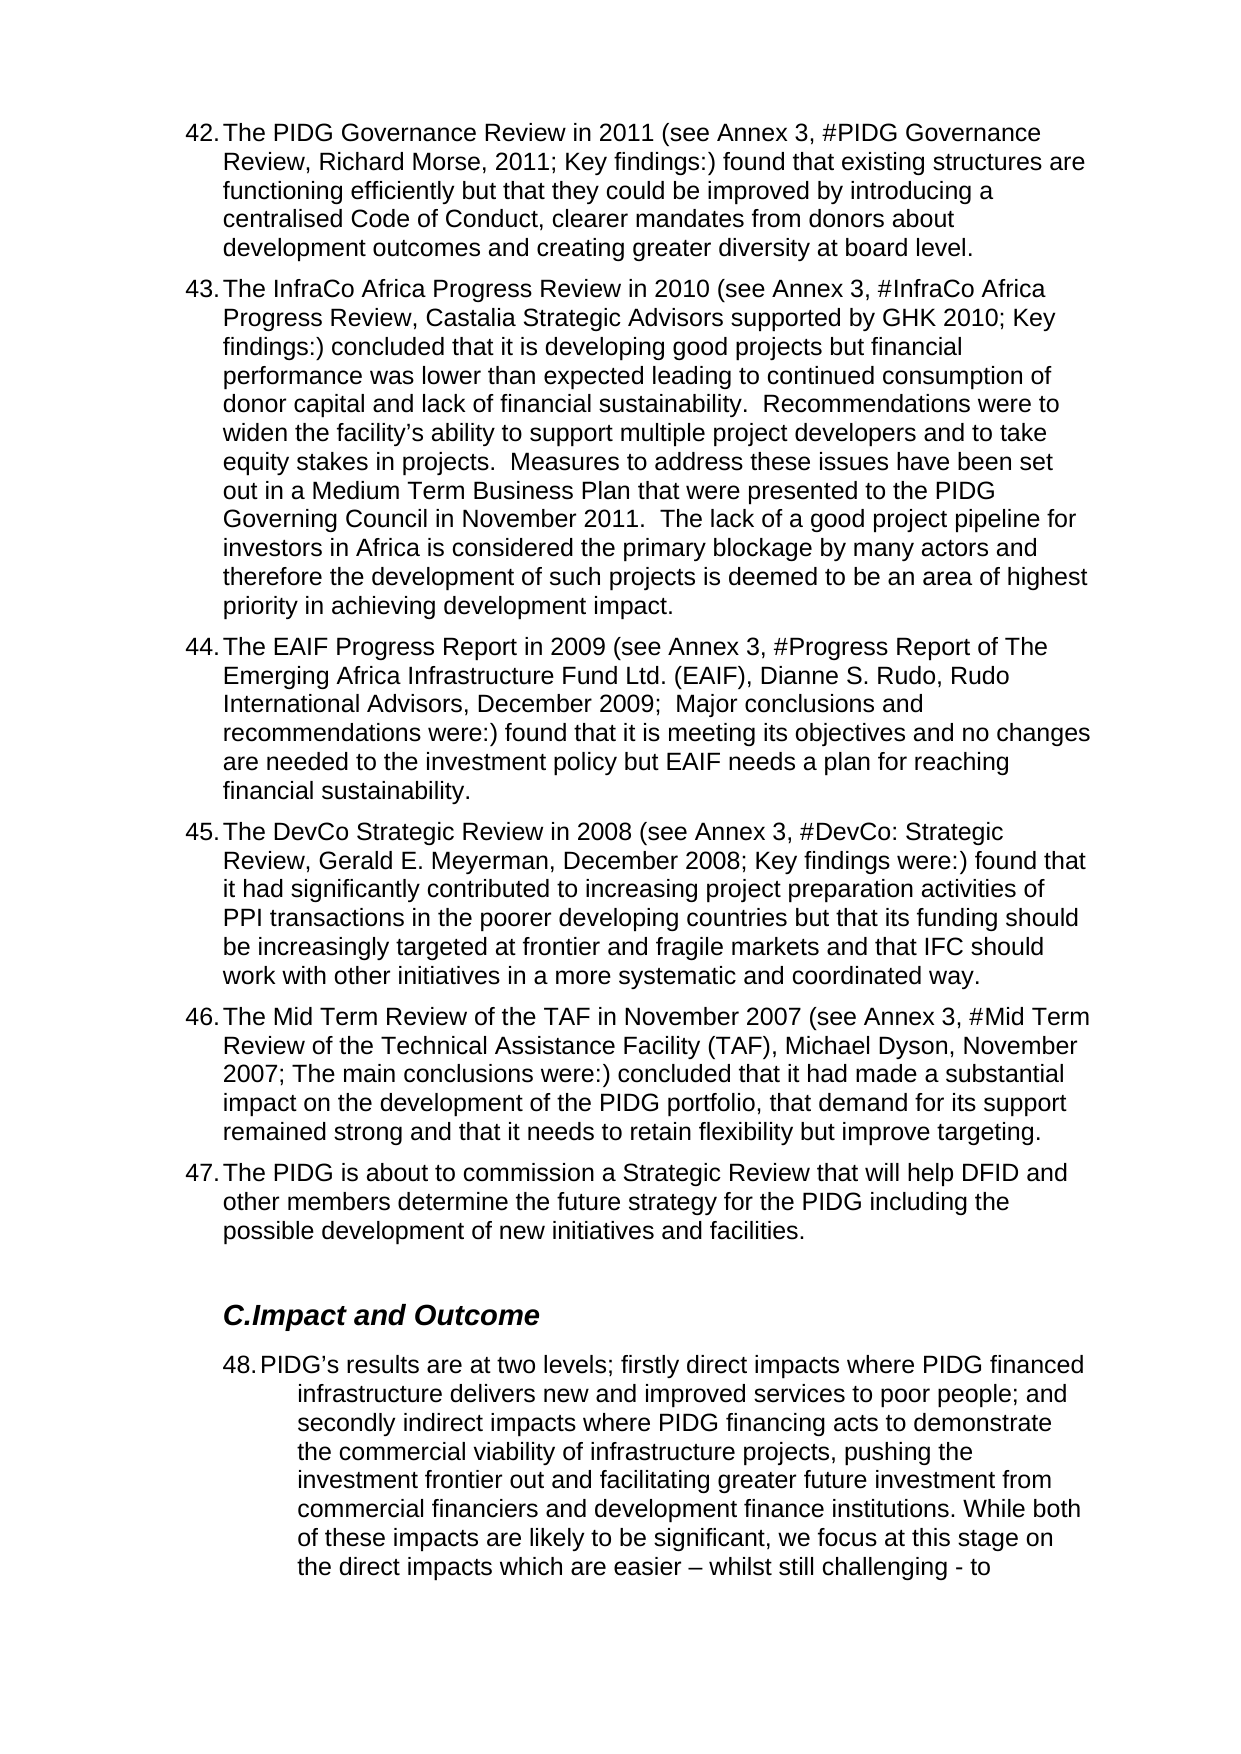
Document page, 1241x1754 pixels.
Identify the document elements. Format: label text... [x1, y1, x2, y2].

list PIDG’s results are at two levels; firstly direct impacts where PIDG financed infrastructure delivers new and improved services to poor people; and secondly indirect impacts where PIDG financing acts to demonstrate the commercial viability of infrastructure projects, pushing the investment frontier out and facilitating greater future investment from commercial financiers and development finance institutions. While both of these impacts are likely to be significant, we focus at this stage on the direct impacts which are easier – whilst still challenging - to [222, 1350, 1092, 1580]
list The DevCo Strategic Review in 2008 (see Annex 3, #0) found that it had significantly contributed to increasing project preparation activities of PPI transactions in the poorer developing countries but that its funding should be increasingly targeted at frontier and fragile markets and that IFC should work with other initiatives in a more systematic and coordinated way. [185, 817, 1092, 989]
list The EAIF Progress Report in 2009 (see Annex 3, #0) found that it is meeting its objectives and no changes are needed to the investment policy but EAIF needs a plan for reaching financial sustainability. [185, 632, 1092, 804]
list The Mid Term Review of the TAF in November 2007 (see Annex 3, #0) concluded that it had made a substantial impact on the development of the PIDG portfolio, that demand for its support remained strong and that it needs to retain flexibility but improve targeting. [185, 1002, 1092, 1146]
list The PIDG is about to commission a Strategic Review that will help DFID and other members determine the future strategy for the PIDG including the possible development of new initiatives and facilities. [185, 1158, 1092, 1244]
list The PIDG Governance Review in 2011 (see Annex 3, #0) found that existing structures are functioning efficiently but that they could be improved by introducing a centralised Code of Conduct, clearer mandates from donors about development outcomes and creating greater diversity at board level. [185, 118, 1092, 262]
subtitle Impact and Outcome [148, 1298, 1092, 1332]
list The InfraCo Africa Progress Review in 2010 (see Annex 3, #0) concluded that it is developing good projects but financial performance was lower than expected leading to continued consumption of donor capital and lack of financial sustainability. Recommendations were to widen the facility’s ability to support multiple project developers and to take equity stakes in projects. Measures to address these issues have been set out in a Medium Term Business Plan that were presented to the PIDG Governing Council in November 2011. The lack of a good project pipeline for investors in Africa is considered the primary blockage by many actors and therefore the development of such projects is deemed to be an area of highest priority in achieving development impact. [185, 274, 1092, 619]
